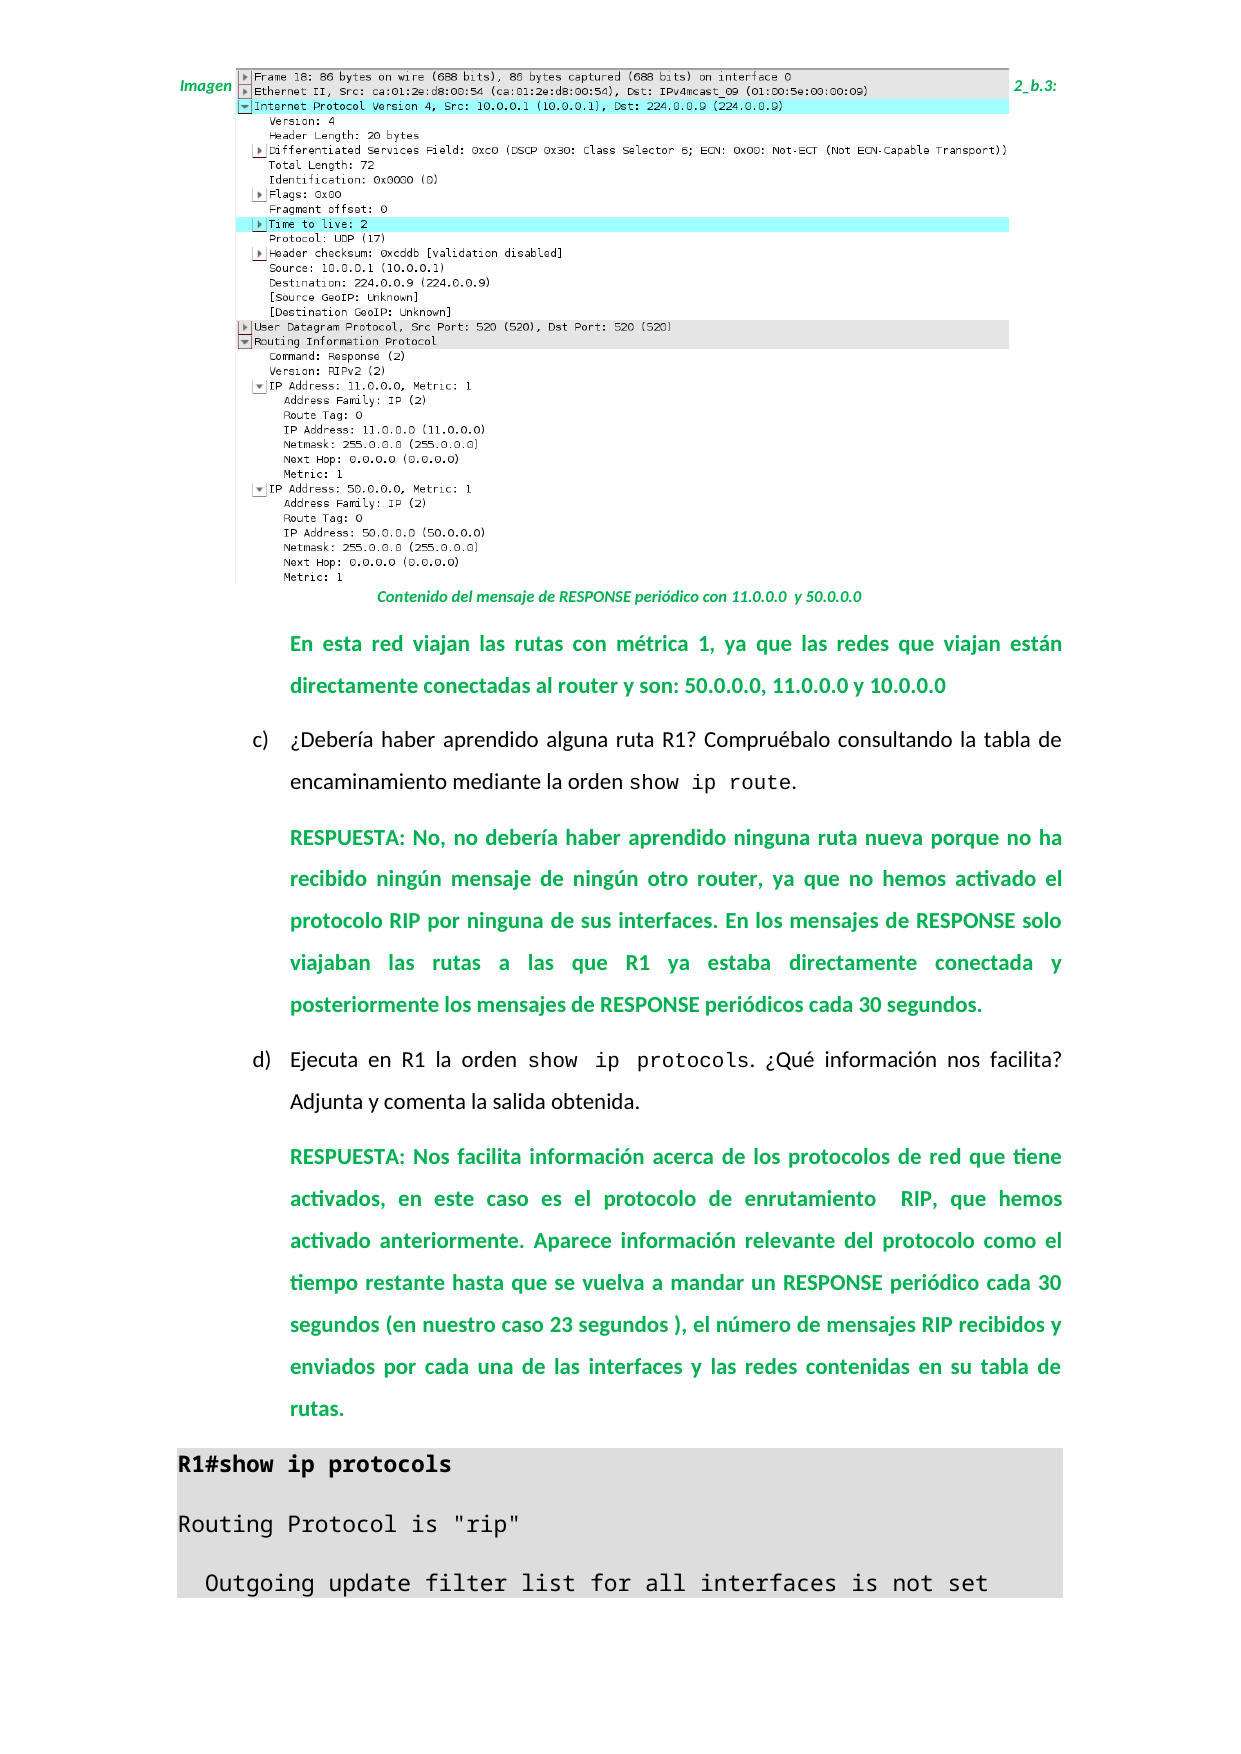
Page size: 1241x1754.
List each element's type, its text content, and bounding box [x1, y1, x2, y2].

text En esta red viajan las rutas con métrica 1, ya que las redes que viajan están directamente conectadas al router y son: 50.0.0.0, 11.0.0.0 y 10.0.0.0 [290, 629, 1063, 699]
text Imagen 2_b.3: Contenido del mensaje de RESPONSE periódico con 11.0.0.0 y 50.0.0.0 [177, 75, 1063, 606]
text R1#show ip protocols [177, 1448, 1063, 1479]
text Outgoing update filter list for all interfaces is not set [177, 1567, 1063, 1598]
text RESPUESTA: No, no debería haber aprendido ninguna ruta nueva porque no ha recibido ningún mensaje de ningún otro router, ya que no hemos activado el protocolo RIP por ninguna de sus interfaces. En los mensajes de RESPONSE solo viajaban las rutas a las que R1 ya estaba directamente conectada y posteriormente los mensajes de RESPONSE periódicos cada 30 segundos. [290, 823, 1063, 1018]
list Ejecuta en R1 la orden show ip protocols. ¿Qué información nos facilita? Adjunta y comenta la salida obtenida. [252, 1045, 1063, 1116]
text RESPUESTA: Nos facilita información acerca de los protocolos de red que tiene activados, en este caso es el protocolo de enrutamiento RIP, que hemos activado anteriormente. Aparece información relevante del protocolo como el tiempo restante hasta que se vuelva a mandar un RESPONSE periódico cada 30 segundos (en nuestro caso 23 segundos ), el número de mensajes RIP recibidos y enviados por cada una de las interfaces y las redes contenidas en su tabla de rutas. [290, 1142, 1063, 1422]
list ¿Debería haber aprendido alguna ruta R1? Compruébalo consultando la tabla de encaminamiento mediante la orden show ip route. [252, 725, 1063, 796]
text Routing Protocol is "rip" [177, 1508, 1063, 1539]
